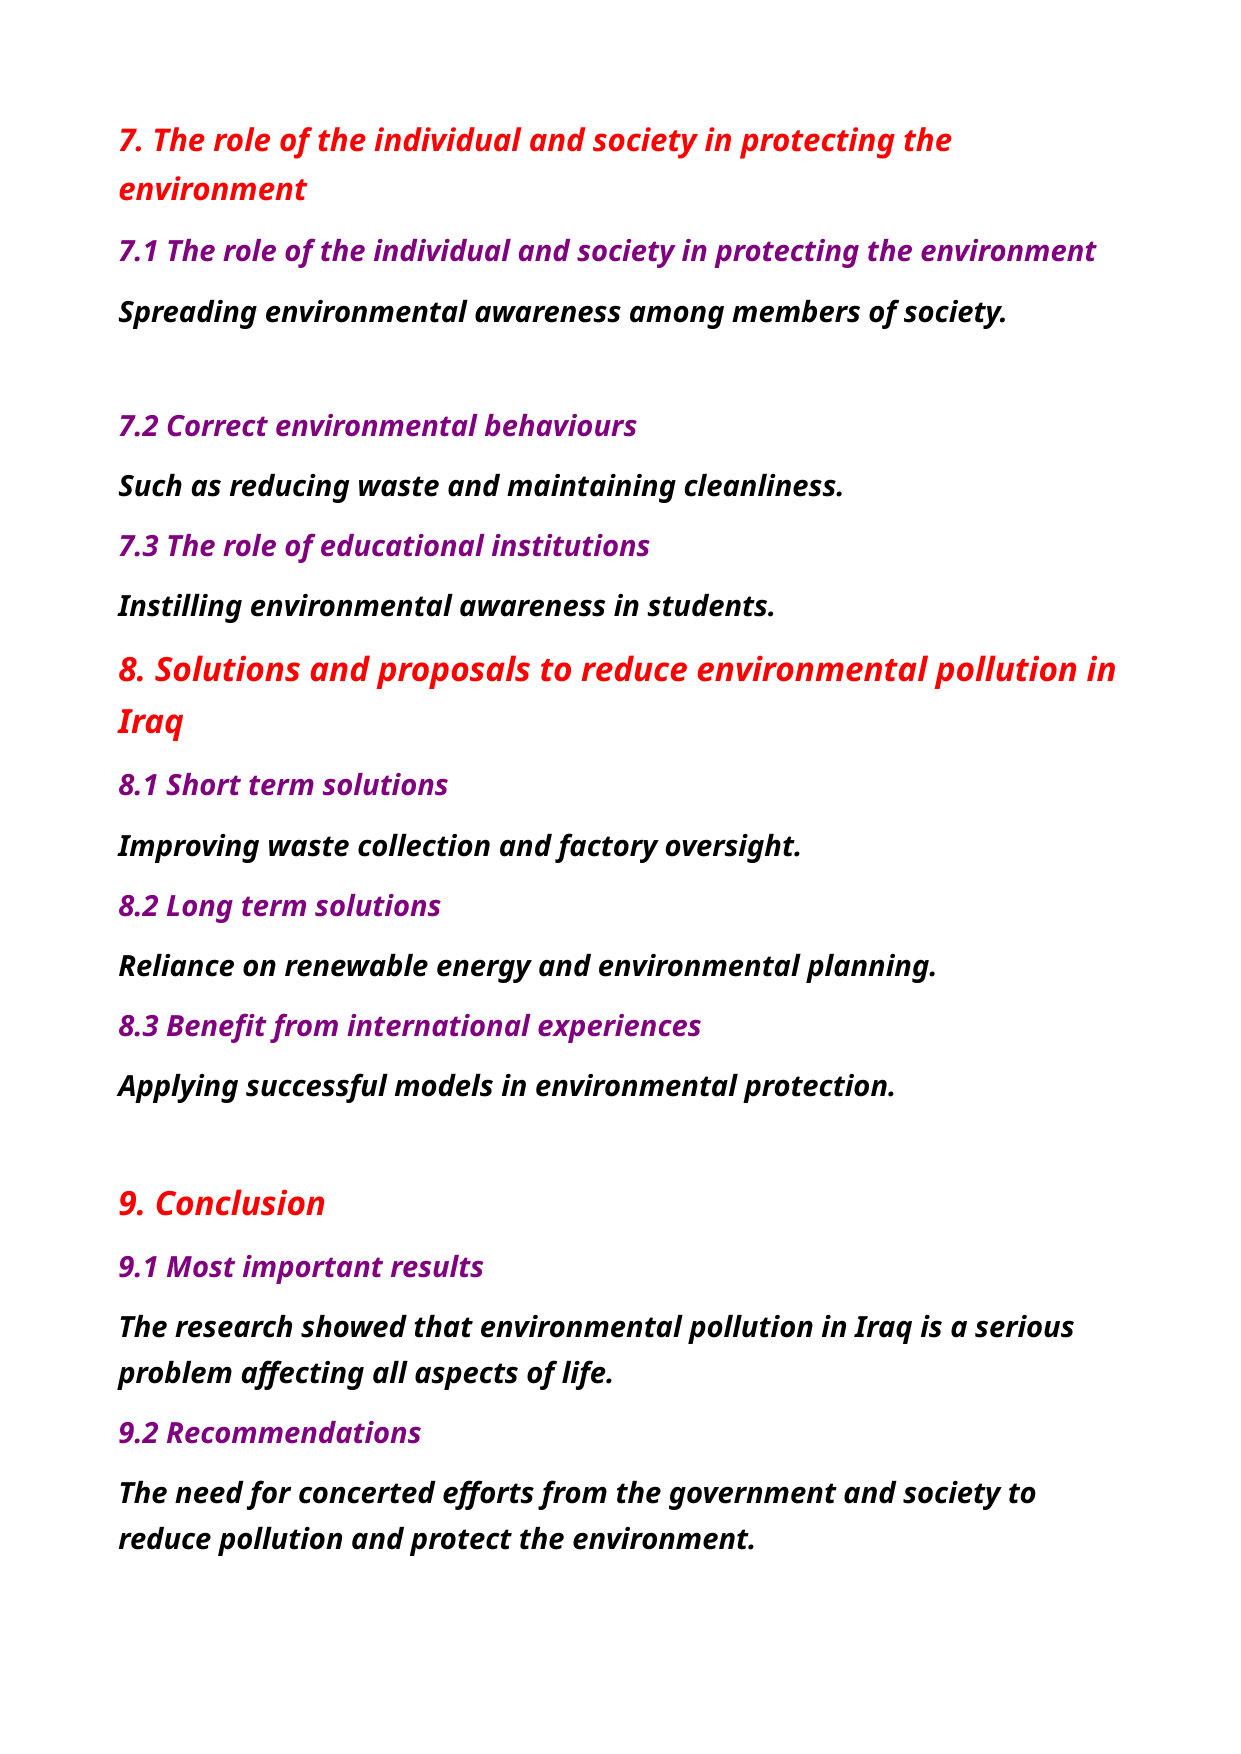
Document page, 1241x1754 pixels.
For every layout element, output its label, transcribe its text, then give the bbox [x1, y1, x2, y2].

text 8.1 Short term solutions [118, 764, 1122, 804]
text 8.3 Benefit from international experiences [118, 1005, 1122, 1045]
text 8. Solutions and proposals to reduce environmental pollution in Iraq [118, 646, 1122, 743]
text 7.1 The role of the individual and society in protecting the environment [118, 231, 1122, 270]
text Improving waste collection and factory oversight. [118, 825, 1122, 864]
text 9.1 Most important results [118, 1246, 1122, 1286]
text Spreading environmental awareness among members of society. [118, 291, 1122, 331]
text 9. Conclusion [118, 1179, 1122, 1225]
text Instilling environmental awareness in students. [118, 585, 1122, 625]
text 7. The role of the individual and society in protecting the environment [118, 118, 1122, 210]
text Applying successful models in environmental protection. [118, 1066, 1122, 1105]
text Such as reducing waste and maintaining cleanliness. [118, 465, 1122, 505]
text The research showed that environmental pollution in Iraq is a serious problem affecting all aspects of life. [118, 1307, 1122, 1392]
text 8.2 Long term solutions [118, 885, 1122, 925]
text 7.2 Correct environmental behaviours [118, 405, 1122, 444]
text 7.3 The role of educational institutions [118, 525, 1122, 565]
text 9.2 Recommendations [118, 1412, 1122, 1452]
text Reliance on renewable energy and environmental planning. [118, 945, 1122, 985]
text The need for concerted efforts from the government and society to reduce pollution and protect the environment. [118, 1473, 1122, 1558]
